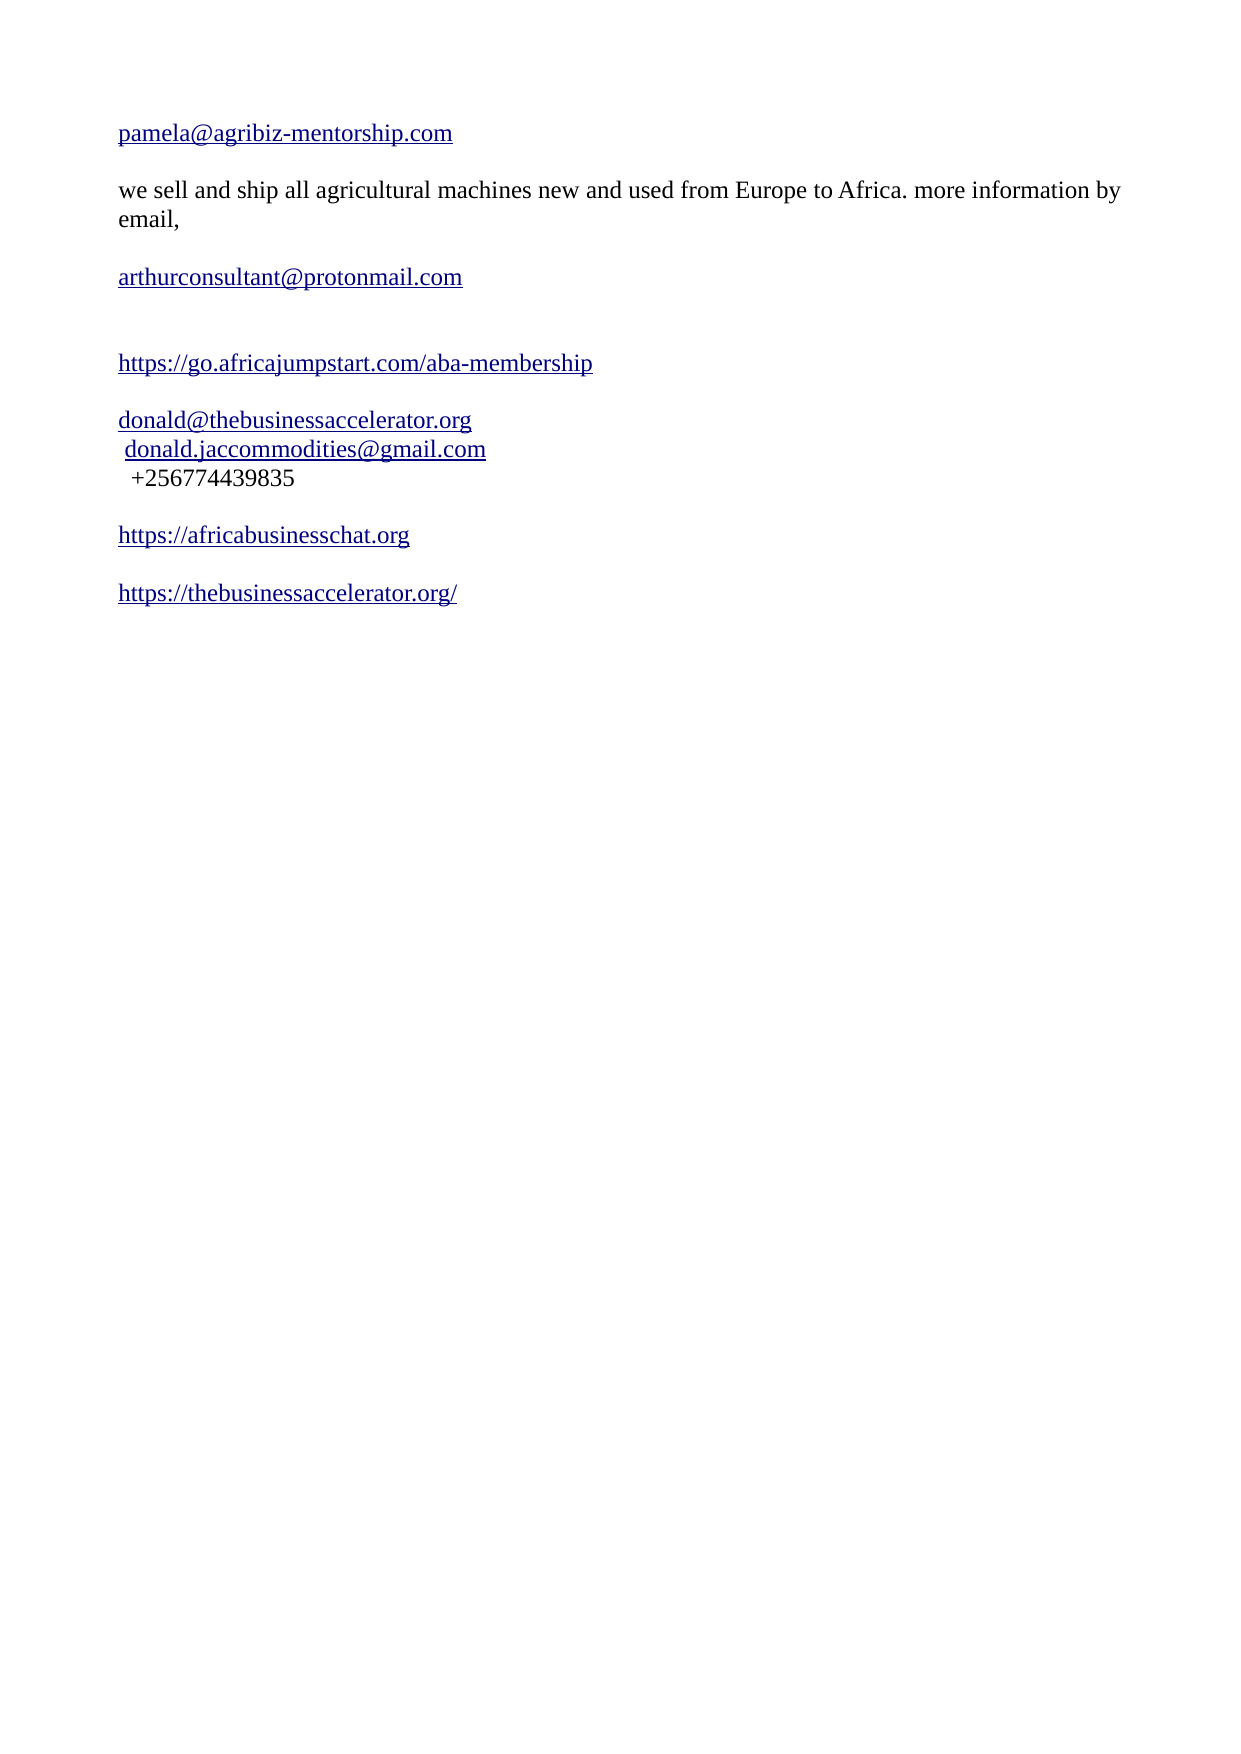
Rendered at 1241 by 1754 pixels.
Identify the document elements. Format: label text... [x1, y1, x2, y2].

text donald@thebusinessaccelerator.org [118, 406, 1122, 434]
text https://thebusinessaccelerator.org/ [118, 578, 1122, 607]
text arthurconsultant@protonmail.com [118, 262, 1122, 291]
text https://go.africajumpstart.com/aba-membership [118, 348, 1122, 377]
text we sell and ship all agricultural machines new and used from Europe to Africa. more information by email, [118, 176, 1122, 233]
text +256774439835 [118, 463, 1122, 492]
text pamela@agribiz-mentorship.com [118, 118, 1122, 147]
text https://africabusinesschat.org [118, 521, 1122, 549]
text donald.jaccommodities@gmail.com [118, 434, 1122, 463]
